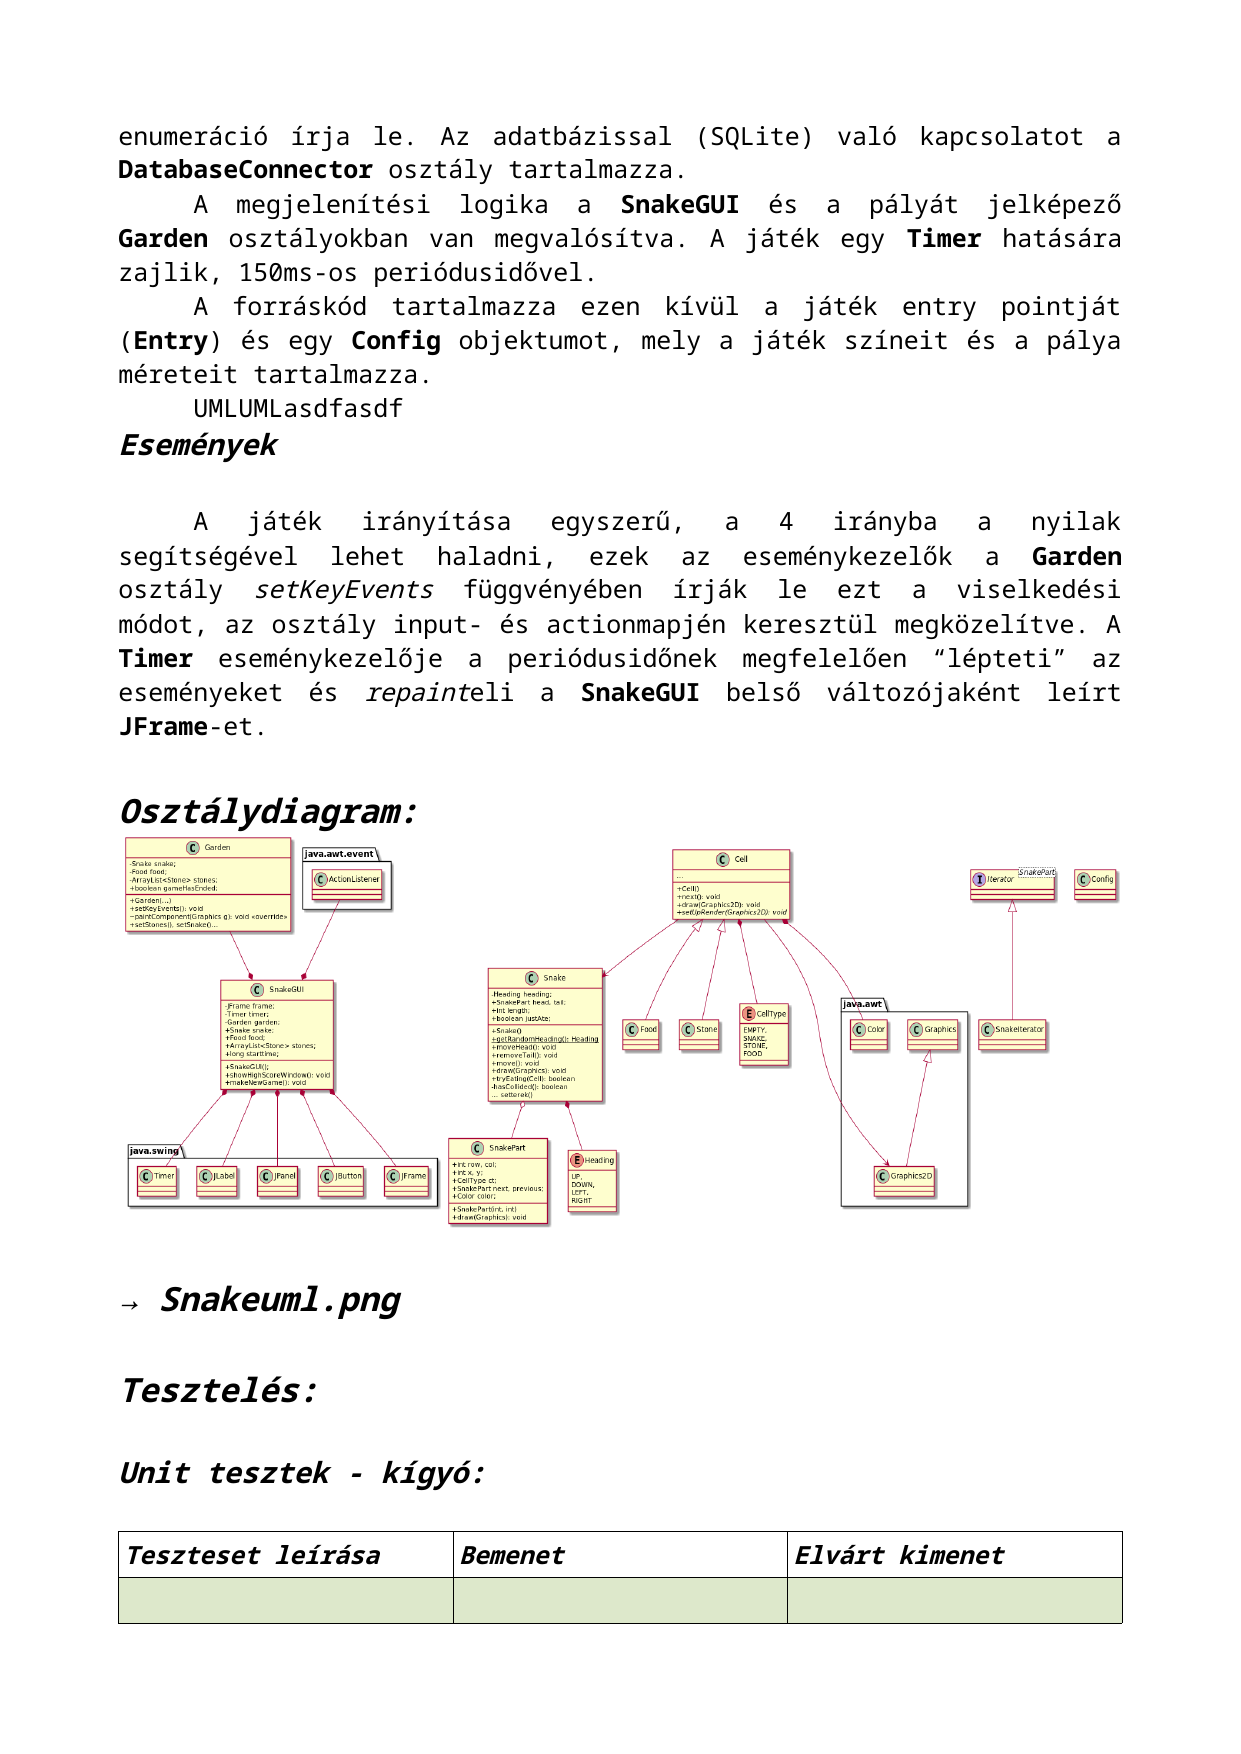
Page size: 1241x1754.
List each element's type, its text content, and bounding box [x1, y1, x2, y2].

table_header Elvárt kimenet [788, 1532, 1122, 1577]
table_cell [788, 1578, 1122, 1623]
text → Snakeuml.png [118, 1276, 1122, 1322]
text UMLUMLasdfasdf [118, 391, 1122, 425]
text Események [118, 425, 1122, 464]
text A megjelenítési logika a SnakeGUI és a pályát jelképező Garden osztályokban van megvalósítva. A játék egy Timer hatására zajlik, 150ms-os periódusidővel. [118, 186, 1122, 288]
text A forráskód tartalmazza ezen kívül a játék entry pointját (Entry) és egy Config objektumot, mely a játék színeit és a pálya méreteit tartalmazza. [118, 288, 1122, 391]
table_cell [454, 1578, 787, 1623]
text Unit tesztek - kígyó: [118, 1452, 1122, 1492]
picture [118, 833, 1123, 1231]
text Osztálydiagram: [118, 788, 1122, 833]
text A játék irányítása egyszerű, a 4 irányba a nyilak segítségével lehet haladni, ezek az eseménykezelők a Garden osztály setKeyEvents függvényében írják le ezt a viselkedési módot, az osztály input- és actionmapjén keresztül megközelítve. A Timer eseménykezelője a periódusidőnek megfelelően “lépteti” az eseményeket és repainteli a SnakeGUI belső változójaként leírt JFrame-et. [118, 504, 1122, 742]
table_cell [119, 1578, 453, 1623]
text enumeráció írja le. Az adatbázissal (SQLite) való kapcsolatot a DatabaseConnector osztály tartalmazza. [118, 118, 1122, 186]
table_header Bemenet [454, 1532, 787, 1577]
text Tesztelés: [118, 1367, 1122, 1412]
table_header Teszteset leírása [119, 1532, 453, 1577]
